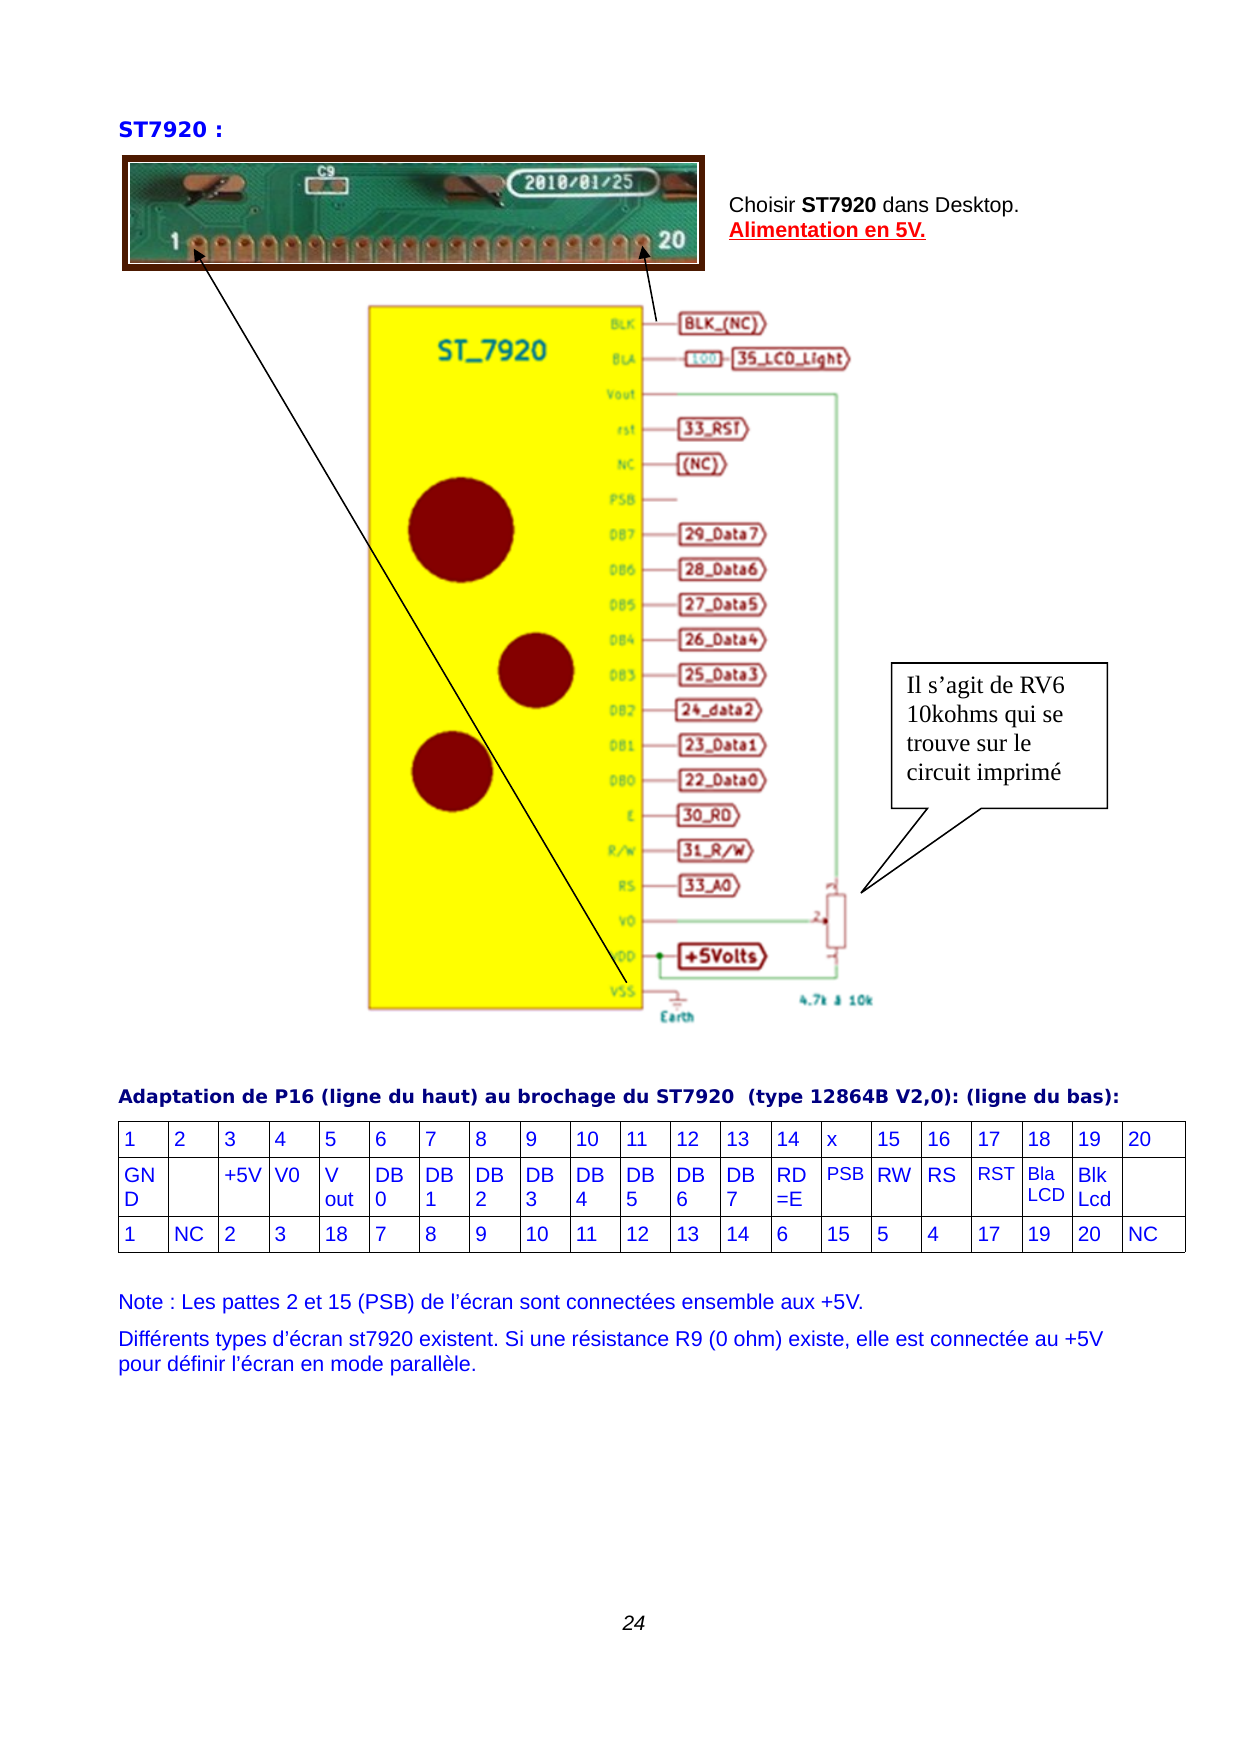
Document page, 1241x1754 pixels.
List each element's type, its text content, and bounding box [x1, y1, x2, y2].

table_cell 18 [320, 1217, 369, 1252]
picture [130, 163, 697, 262]
subtitle ST7920 : [118, 118, 1122, 143]
table_header 9 [521, 1122, 570, 1157]
table_header 12 [671, 1122, 720, 1157]
table_header 19 [1073, 1122, 1122, 1157]
table_cell 4 [922, 1217, 971, 1252]
table_cell 20 [1073, 1217, 1122, 1252]
table_cell 19 [1023, 1217, 1072, 1252]
table_cell GND [119, 1158, 168, 1216]
table_header 18 [1023, 1122, 1072, 1157]
table_cell Blk Lcd [1073, 1158, 1122, 1216]
table_header 6 [370, 1122, 419, 1157]
text Adaptation de P16 (ligne du haut) au brochage du ST7920 (type 12864B V2,0): (ligne du bas): [118, 1087, 1122, 1108]
table_header 8 [470, 1122, 520, 1157]
table_cell RS [922, 1158, 971, 1216]
table_cell V out [320, 1158, 369, 1216]
table_cell 14 [721, 1217, 771, 1252]
text Note : Les pattes 2 et 15 (PSB) de l’écran sont connectées ensemble aux +5V. [118, 1289, 1122, 1314]
table_cell DB1 [420, 1158, 469, 1216]
table_header 10 [571, 1122, 620, 1157]
table_cell DB5 [621, 1158, 670, 1216]
text Alimentation en 5V. [705, 217, 1122, 242]
table_header 5 [320, 1122, 369, 1157]
text Différents types d’écran st7920 existent. Si une résistance R9 (0 ohm) existe, elle est connectée au +5V pour définir l’écran en mode parallèle. [118, 1326, 1122, 1376]
table_cell +5V [219, 1158, 269, 1216]
table_header 2 [169, 1122, 218, 1157]
table_cell PSB [822, 1158, 871, 1216]
table_header x [822, 1122, 871, 1157]
table_cell 1 [119, 1217, 168, 1252]
table_cell [1123, 1158, 1185, 1216]
table_cell [169, 1158, 218, 1216]
text Choisir ST7920 dans Desktop. [705, 193, 1122, 217]
table_cell 7 [370, 1217, 419, 1252]
table_cell 15 [822, 1217, 871, 1252]
table_header 1 [119, 1122, 168, 1157]
table_header 15 [872, 1122, 921, 1157]
table_cell 10 [521, 1217, 570, 1252]
table_cell 6 [772, 1217, 821, 1252]
table_cell DB2 [470, 1158, 520, 1216]
table_cell DB7 [721, 1158, 771, 1216]
table_cell DB4 [571, 1158, 620, 1216]
table_header 17 [972, 1122, 1022, 1157]
table_header 16 [922, 1122, 971, 1157]
table_cell RW [872, 1158, 921, 1216]
table_header 20 [1123, 1122, 1185, 1157]
table_cell 2 [219, 1217, 269, 1252]
table_header 3 [219, 1122, 269, 1157]
table_cell 11 [571, 1217, 620, 1252]
table_cell 17 [972, 1217, 1022, 1252]
table_cell NC [169, 1217, 218, 1252]
table_cell 3 [270, 1217, 319, 1252]
table_cell 13 [671, 1217, 720, 1252]
table_cell DB3 [521, 1158, 570, 1216]
table_header 4 [270, 1122, 319, 1157]
table_cell 8 [420, 1217, 469, 1252]
table_cell 12 [621, 1217, 670, 1252]
table_header 11 [621, 1122, 670, 1157]
table_header 7 [420, 1122, 469, 1157]
table_cell DB0 [370, 1158, 419, 1216]
table_header 14 [772, 1122, 821, 1157]
table_header 13 [721, 1122, 771, 1157]
table_cell NC [1123, 1217, 1185, 1252]
table_cell 9 [470, 1217, 520, 1252]
table_cell DB6 [671, 1158, 720, 1216]
table_cell 5 [872, 1217, 921, 1252]
table_cell Bla LCD [1023, 1158, 1072, 1216]
table_cell RD =E [772, 1158, 821, 1216]
table_cell RST [972, 1158, 1022, 1216]
table_cell V0 [270, 1158, 319, 1216]
